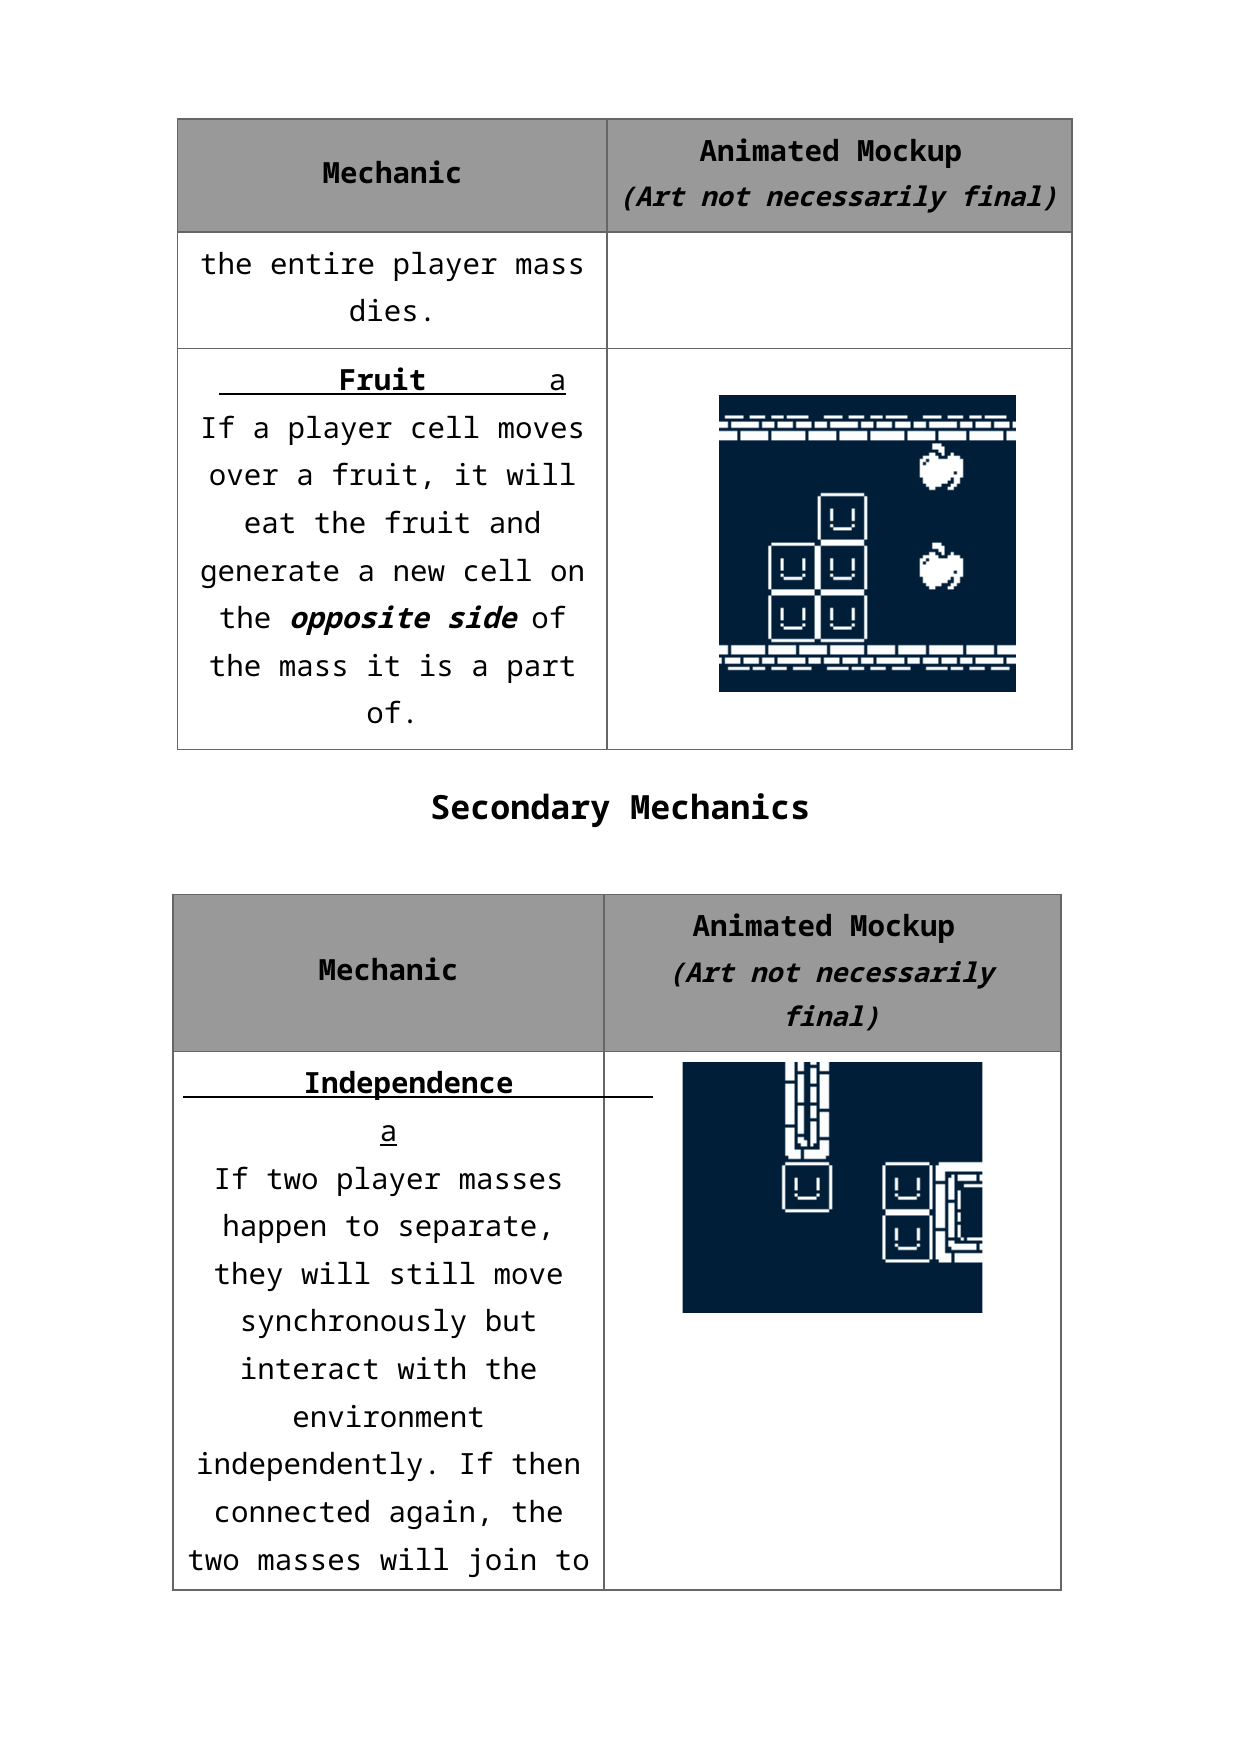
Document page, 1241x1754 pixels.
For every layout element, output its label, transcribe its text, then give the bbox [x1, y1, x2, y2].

table_cell [608, 349, 1071, 748]
table_cell the entire player mass dies. [178, 233, 606, 347]
table_cell Fruit a If a player cell moves over a fruit, it will eat the fruit and generate a new cell on the opposite side of the mass it is a part of. [178, 349, 606, 748]
subtitle Secondary Mechanics [118, 783, 1122, 829]
table_cell [608, 233, 1071, 347]
picture [682, 1062, 983, 1313]
table_header Mechanic [178, 120, 606, 231]
table_cell [605, 1052, 1060, 1589]
table_header Animated Mockup (Art not necessarily final) [605, 895, 1060, 1051]
table_header Mechanic [174, 895, 603, 1051]
table_header Animated Mockup (Art not necessarily final) [608, 120, 1071, 231]
picture [719, 395, 1016, 692]
table_cell Independence a If two player masses happen to separate, they will still move synchronously but interact with the environment independently. If then connected again, the two masses will join to [174, 1052, 603, 1589]
